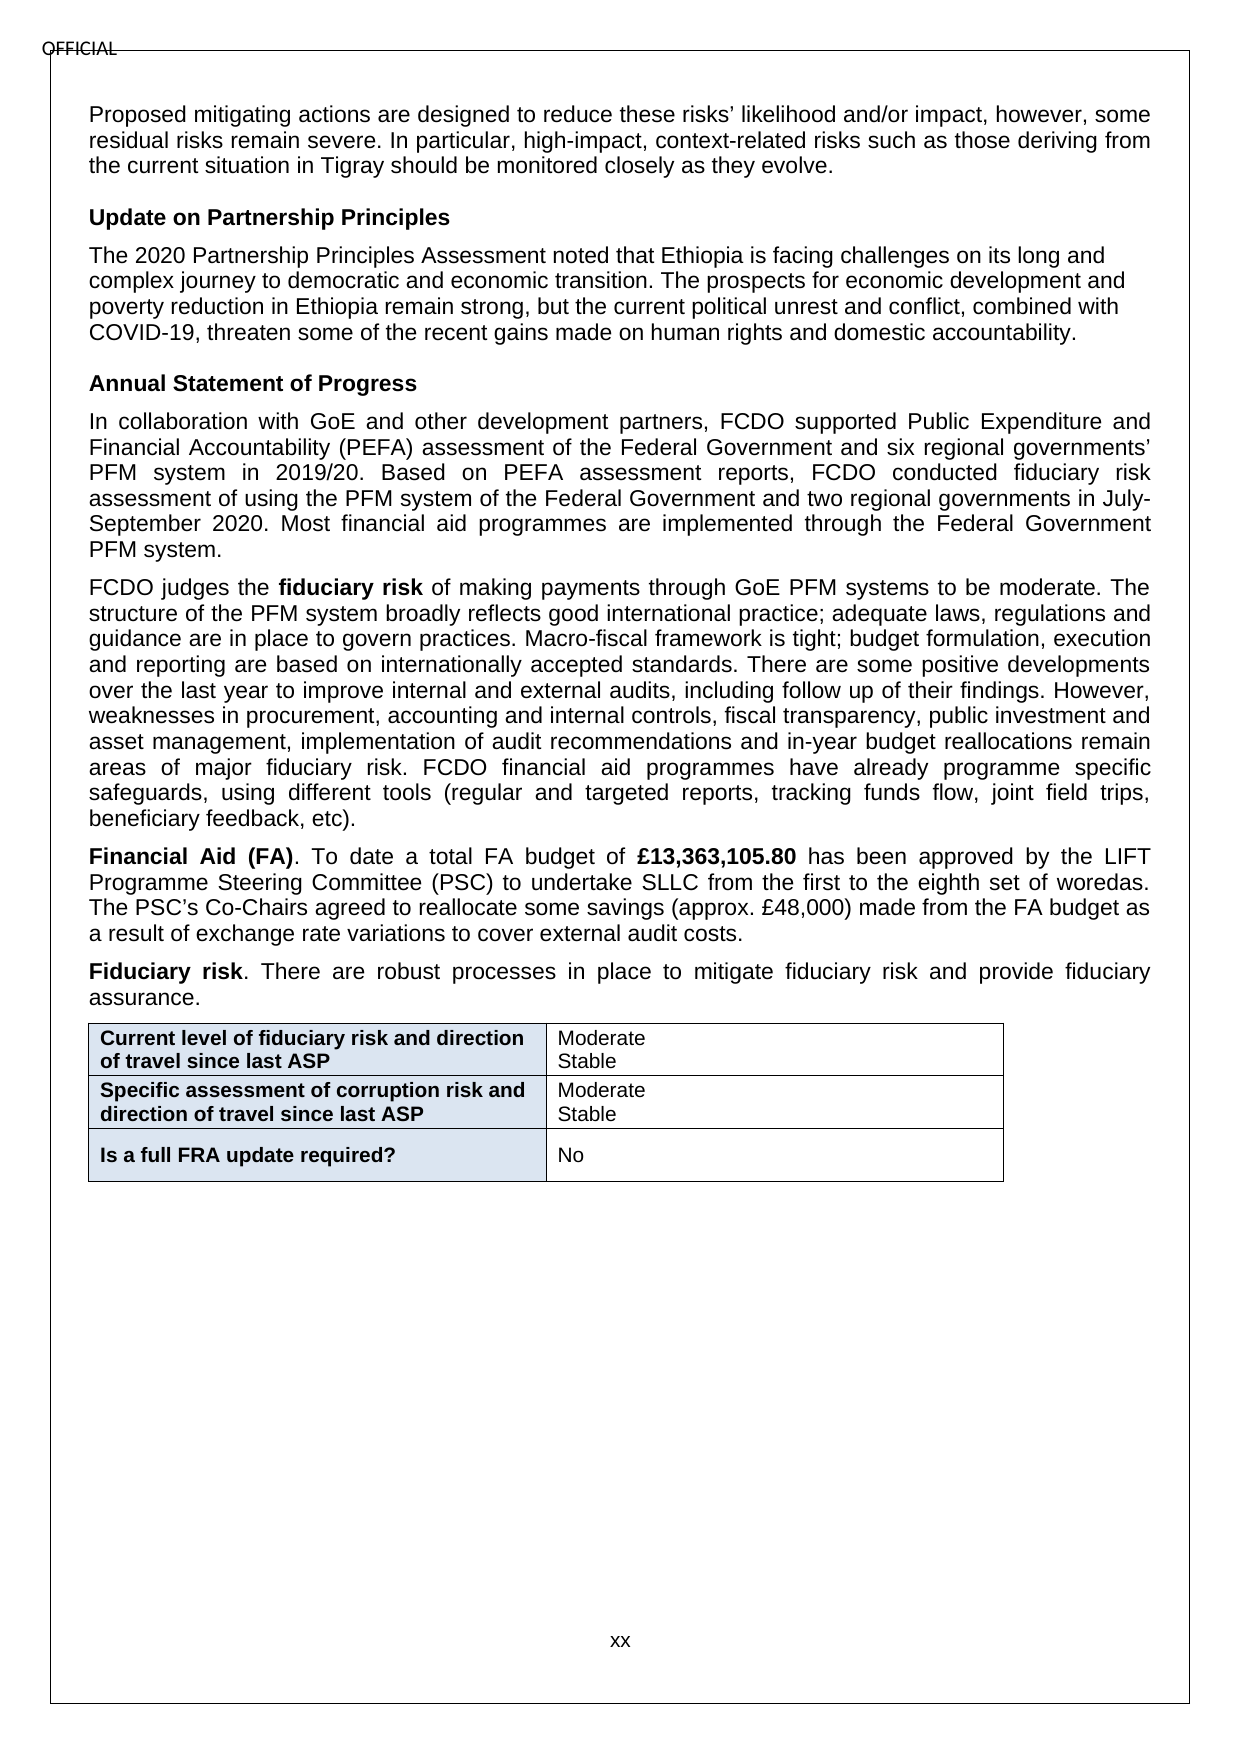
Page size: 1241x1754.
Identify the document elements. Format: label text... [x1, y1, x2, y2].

text The 2020 Partnership Principles Assessment noted that Ethiopia is facing challenges on its long and complex journey to democratic and economic transition. The prospects for economic development and poverty reduction in Ethiopia remain strong, but the current political unrest and conflict, combined with COVID-19, threaten some of the recent gains made on human rights and domestic accountability. [89, 242, 1152, 345]
text Fiduciary risk. There are robust processes in place to mitigate fiduciary risk and provide fiduciary assurance. [89, 959, 1152, 1010]
text Proposed mitigating actions are designed to reduce these risks’ likelihood and/or impact, however, some residual risks remain severe. In particular, high-impact, context-related risks such as those deriving from the current situation in Tigray should be monitored closely as they evolve. [89, 102, 1152, 179]
table_cell Is a full FRA update required? [89, 1129, 546, 1181]
table_header Current level of fiduciary risk and direction of travel since last ASP [89, 1024, 546, 1075]
table_header Moderate Stable [547, 1024, 1003, 1075]
text Annual Statement of Progress [89, 371, 1152, 396]
text Financial Aid (FA). To date a total FA budget of £13,363,105.80 has been approved by the LIFT Programme Steering Committee (PSC) to undertake SLLC from the first to the eighth set of woredas. The PSC’s Co-Chairs agreed to reallocate some savings (approx. £48,000) made from the FA budget as a result of exchange rate variations to cover external audit costs. [89, 844, 1152, 946]
table_cell Specific assessment of corruption risk and direction of travel since last ASP [89, 1076, 546, 1128]
text Update on Partnership Principles [89, 204, 1152, 230]
table_cell No [547, 1129, 1003, 1181]
text In collaboration with GoE and other development partners, FCDO supported Public Expenditure and Financial Accountability (PEFA) assessment of the Federal Government and six regional governments’ PFM system in 2019/20. Based on PEFA assessment reports, FCDO conducted fiduciary risk assessment of using the PFM system of the Federal Government and two regional governments in July-September 2020. Most financial aid programmes are implemented through the Federal Government PFM system. [89, 409, 1152, 562]
text FCDO judges the fiduciary risk of making payments through GoE PFM systems to be moderate. The structure of the PFM system broadly reflects good international practice; adequate laws, regulations and guidance are in place to govern practices. Macro-fiscal framework is tight; budget formulation, execution and reporting are based on internationally accepted standards. There are some positive developments over the last year to improve internal and external audits, including follow up of their findings. However, weaknesses in procurement, accounting and internal controls, fiscal transparency, public investment and asset management, implementation of audit recommendations and in-year budget reallocations remain areas of major fiduciary risk. FCDO financial aid programmes have already programme specific safeguards, using different tools (regular and targeted reports, tracking funds flow, joint field trips, beneficiary feedback, etc). [89, 575, 1152, 831]
table_cell Moderate Stable [547, 1076, 1003, 1128]
